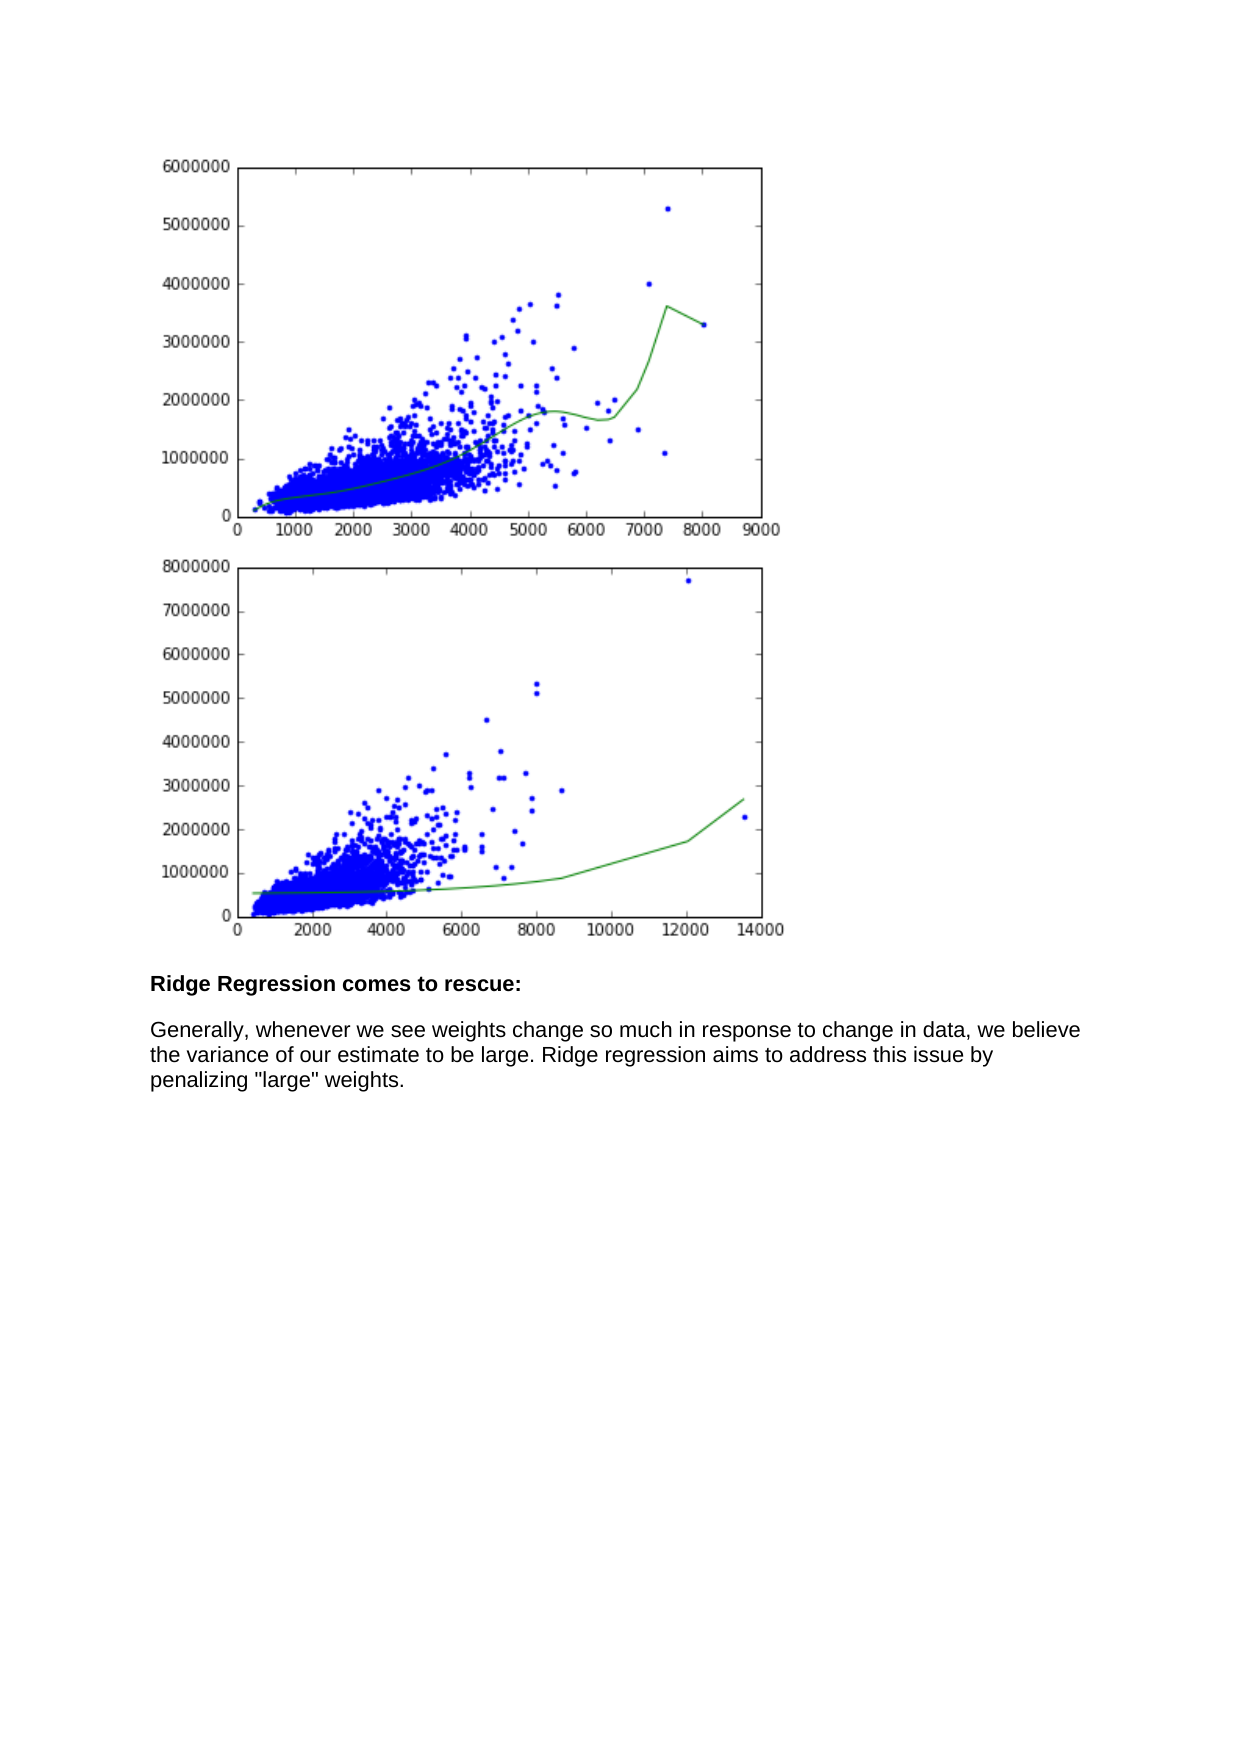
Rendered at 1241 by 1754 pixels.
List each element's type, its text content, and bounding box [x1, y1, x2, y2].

text Generally, whenever we see weights change so much in response to change in data, we believe the variance of our estimate to be large. Ridge regression aims to address this issue by penalizing "large" weights. [150, 1017, 1090, 1092]
text Ridge Regression comes to rescue: [150, 971, 1090, 996]
